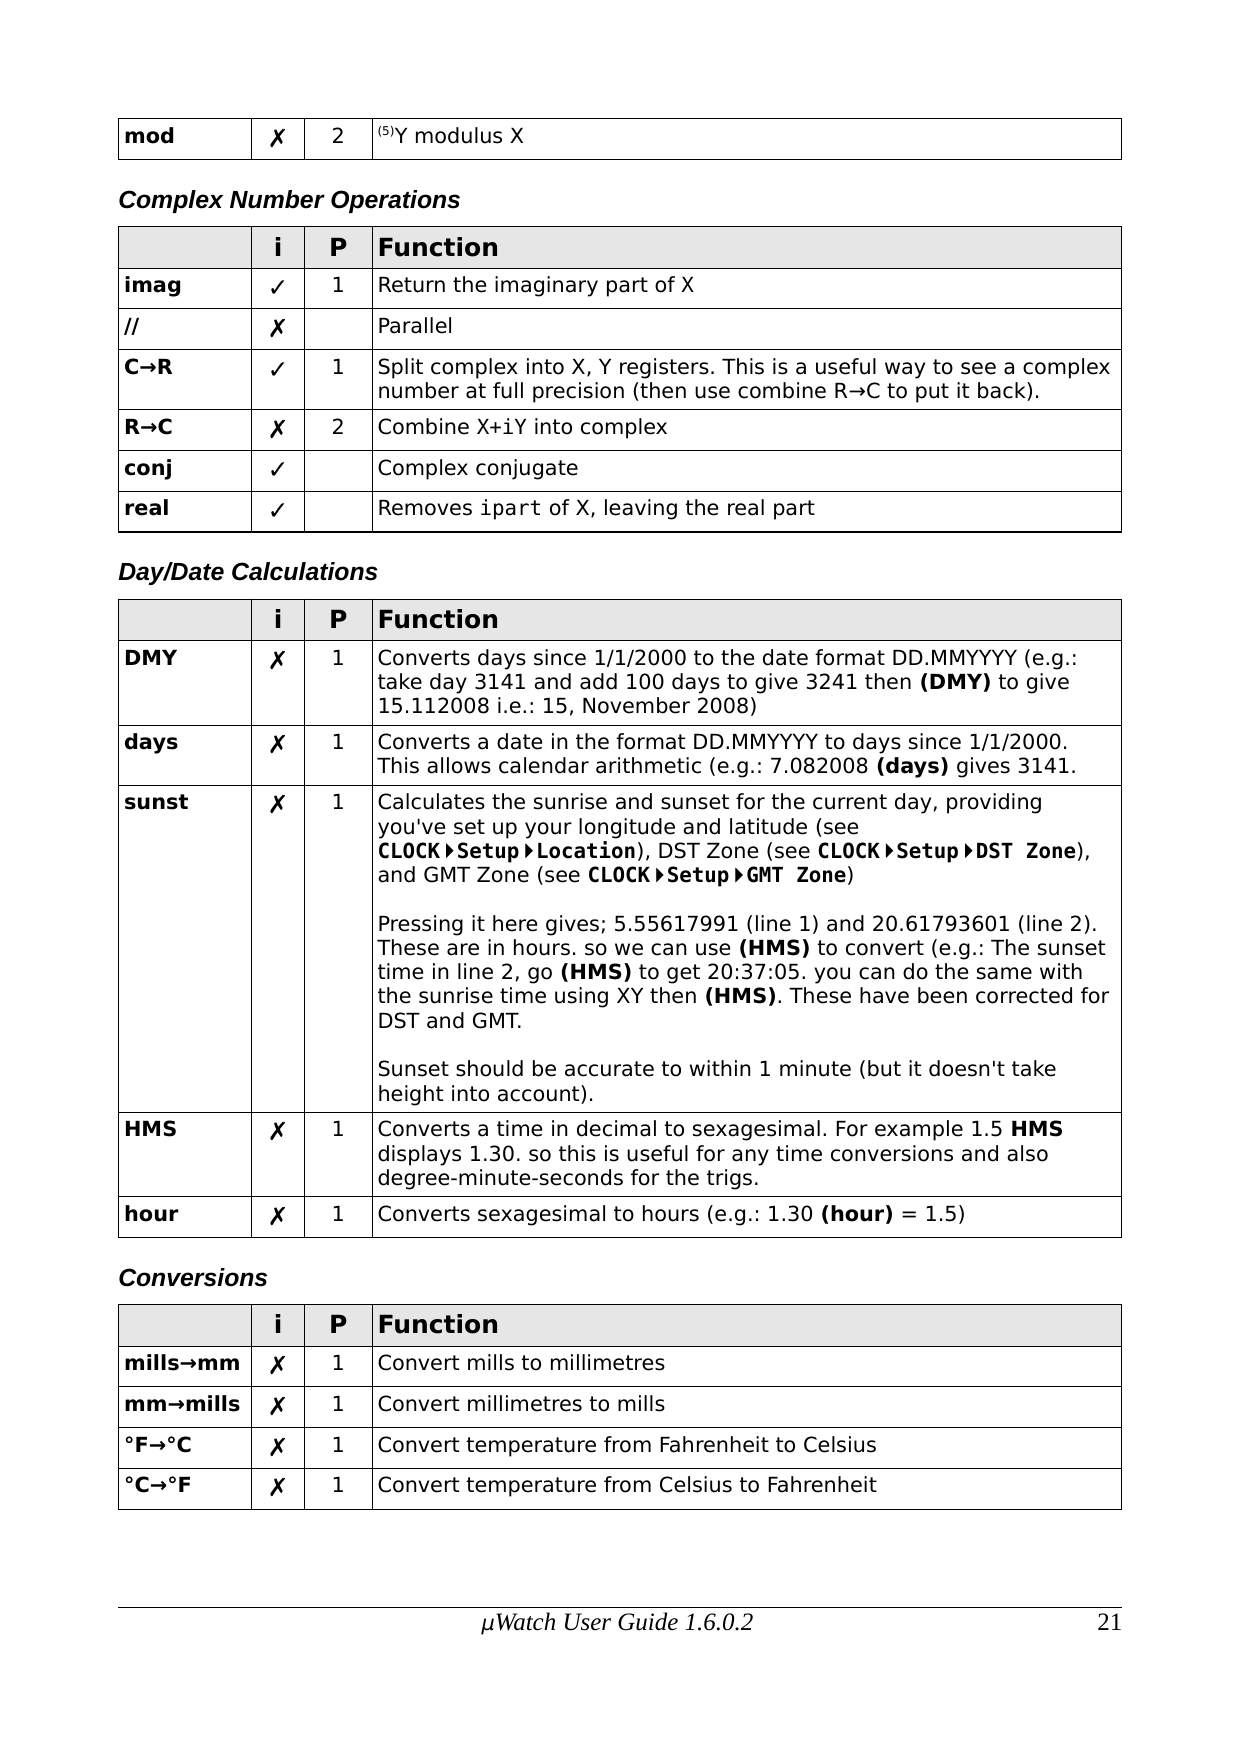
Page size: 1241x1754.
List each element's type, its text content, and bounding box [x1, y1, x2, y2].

table_cell ✗ [252, 1469, 304, 1508]
table_header [119, 1305, 251, 1346]
table_cell Complex conjugate [373, 451, 1121, 491]
table_cell sunst [119, 786, 251, 1112]
table_cell 1 [305, 1197, 372, 1237]
table_cell mod [119, 119, 251, 159]
table_header [119, 600, 251, 640]
table_cell ✗ [252, 1387, 304, 1427]
table_cell Converts a time in decimal to sexagesimal. For example 1.5 HMS displays 1.30. so this is useful for any time conversions and also degree-minute-seconds for the trigs. [373, 1113, 1121, 1196]
table_cell ✓ [252, 350, 304, 409]
table_cell Convert mills to millimetres [373, 1347, 1121, 1386]
table_cell ✓ [252, 492, 304, 531]
table_cell ✗ [252, 786, 304, 1112]
table_cell Convert temperature from Fahrenheit to Celsius [373, 1428, 1121, 1468]
table_cell ✓ [252, 269, 304, 308]
table_cell Converts a date in the format DD.MMYYYY to days since 1/1/2000. This allows calendar arithmetic (e.g.: 7.082008 (days) gives 3141. [373, 726, 1121, 784]
table_header i [252, 227, 304, 268]
table_cell 1 [305, 1347, 372, 1386]
table_cell ✗ [252, 119, 304, 159]
table_cell Split complex into X, Y registers. This is a useful way to see a complex number at full precision (then use combine R→C to put it back). [373, 350, 1121, 409]
table_cell mills→mm [119, 1347, 251, 1386]
table_cell ✗ [252, 1197, 304, 1237]
table_cell ✗ [252, 1428, 304, 1468]
table_cell ✗ [252, 1347, 304, 1386]
table_cell C→R [119, 350, 251, 409]
table_header Function [373, 600, 1121, 640]
table_cell 2 [305, 410, 372, 450]
table_cell conj [119, 451, 251, 491]
table_cell 1 [305, 269, 372, 308]
table_cell Return the imaginary part of X [373, 269, 1121, 308]
table_cell mm→mills [119, 1387, 251, 1427]
table_cell [305, 492, 372, 531]
table_cell 1 [305, 1469, 372, 1508]
table_cell imag [119, 269, 251, 308]
table_cell ✗ [252, 726, 304, 784]
table_cell 1 [305, 641, 372, 724]
table_cell °F→°C [119, 1428, 251, 1468]
table_cell real [119, 492, 251, 531]
table_cell 1 [305, 350, 372, 409]
table_cell (5)Y modulus X [373, 119, 1121, 159]
table_cell ✓ [252, 451, 304, 491]
table_cell °C→°F [119, 1469, 251, 1508]
subtitle Complex Number Operations [118, 185, 1122, 213]
table_cell Convert temperature from Celsius to Fahrenheit [373, 1469, 1121, 1508]
table_cell ✗ [252, 309, 304, 349]
table_cell ✗ [252, 1113, 304, 1196]
table_cell 1 [305, 786, 372, 1112]
table_cell Calculates the sunrise and sunset for the current day, providing you've set up your longitude and latitude (see CLOCKSetupLocation), DST Zone (see CLOCKSetupDST Zone), and GMT Zone (see CLOCKSetupGMT Zone) Pressing it here gives; 5.55617991 (line 1) and 20.61793601 (line 2). These are in hours. so we can use (HMS) to convert (e.g.: The sunset time in line 2, go (HMS) to get 20:37:05. you can do the same with the sunrise time using XY then (HMS). These have been corrected for DST and GMT. Sunset should be accurate to within 1 minute (but it doesn't take height into account). [373, 786, 1121, 1112]
table_header Function [373, 1305, 1121, 1346]
table_header i [252, 600, 304, 640]
table_cell [305, 451, 372, 491]
table_cell Combine X+iY into complex [373, 410, 1121, 450]
table_cell hour [119, 1197, 251, 1237]
table_cell days [119, 726, 251, 784]
table_cell Removes ipart of X, leaving the real part [373, 492, 1121, 531]
table_header P [305, 227, 372, 268]
table_cell Convert millimetres to mills [373, 1387, 1121, 1427]
table_cell // [119, 309, 251, 349]
table_cell 1 [305, 726, 372, 784]
table_header i [252, 1305, 304, 1346]
table_cell 1 [305, 1113, 372, 1196]
table_header P [305, 600, 372, 640]
table_cell 1 [305, 1428, 372, 1468]
table_header [119, 227, 251, 268]
table_cell Converts days since 1/1/2000 to the date format DD.MMYYYY (e.g.: take day 3141 and add 100 days to give 3241 then (DMY) to give 15.112008 i.e.: 15, November 2008) [373, 641, 1121, 724]
table_cell 1 [305, 1387, 372, 1427]
table_cell [305, 309, 372, 349]
subtitle Conversions [118, 1263, 1122, 1291]
table_cell ✗ [252, 641, 304, 724]
table_cell Converts sexagesimal to hours (e.g.: 1.30 (hour) = 1.5) [373, 1197, 1121, 1237]
table_header Function [373, 227, 1121, 268]
subtitle Day/Date Calculations [118, 557, 1122, 586]
table_cell DMY [119, 641, 251, 724]
table_cell ✗ [252, 410, 304, 450]
table_cell Parallel [373, 309, 1121, 349]
table_header P [305, 1305, 372, 1346]
table_cell R→C [119, 410, 251, 450]
table_cell 2 [305, 119, 372, 159]
table_cell HMS [119, 1113, 251, 1196]
